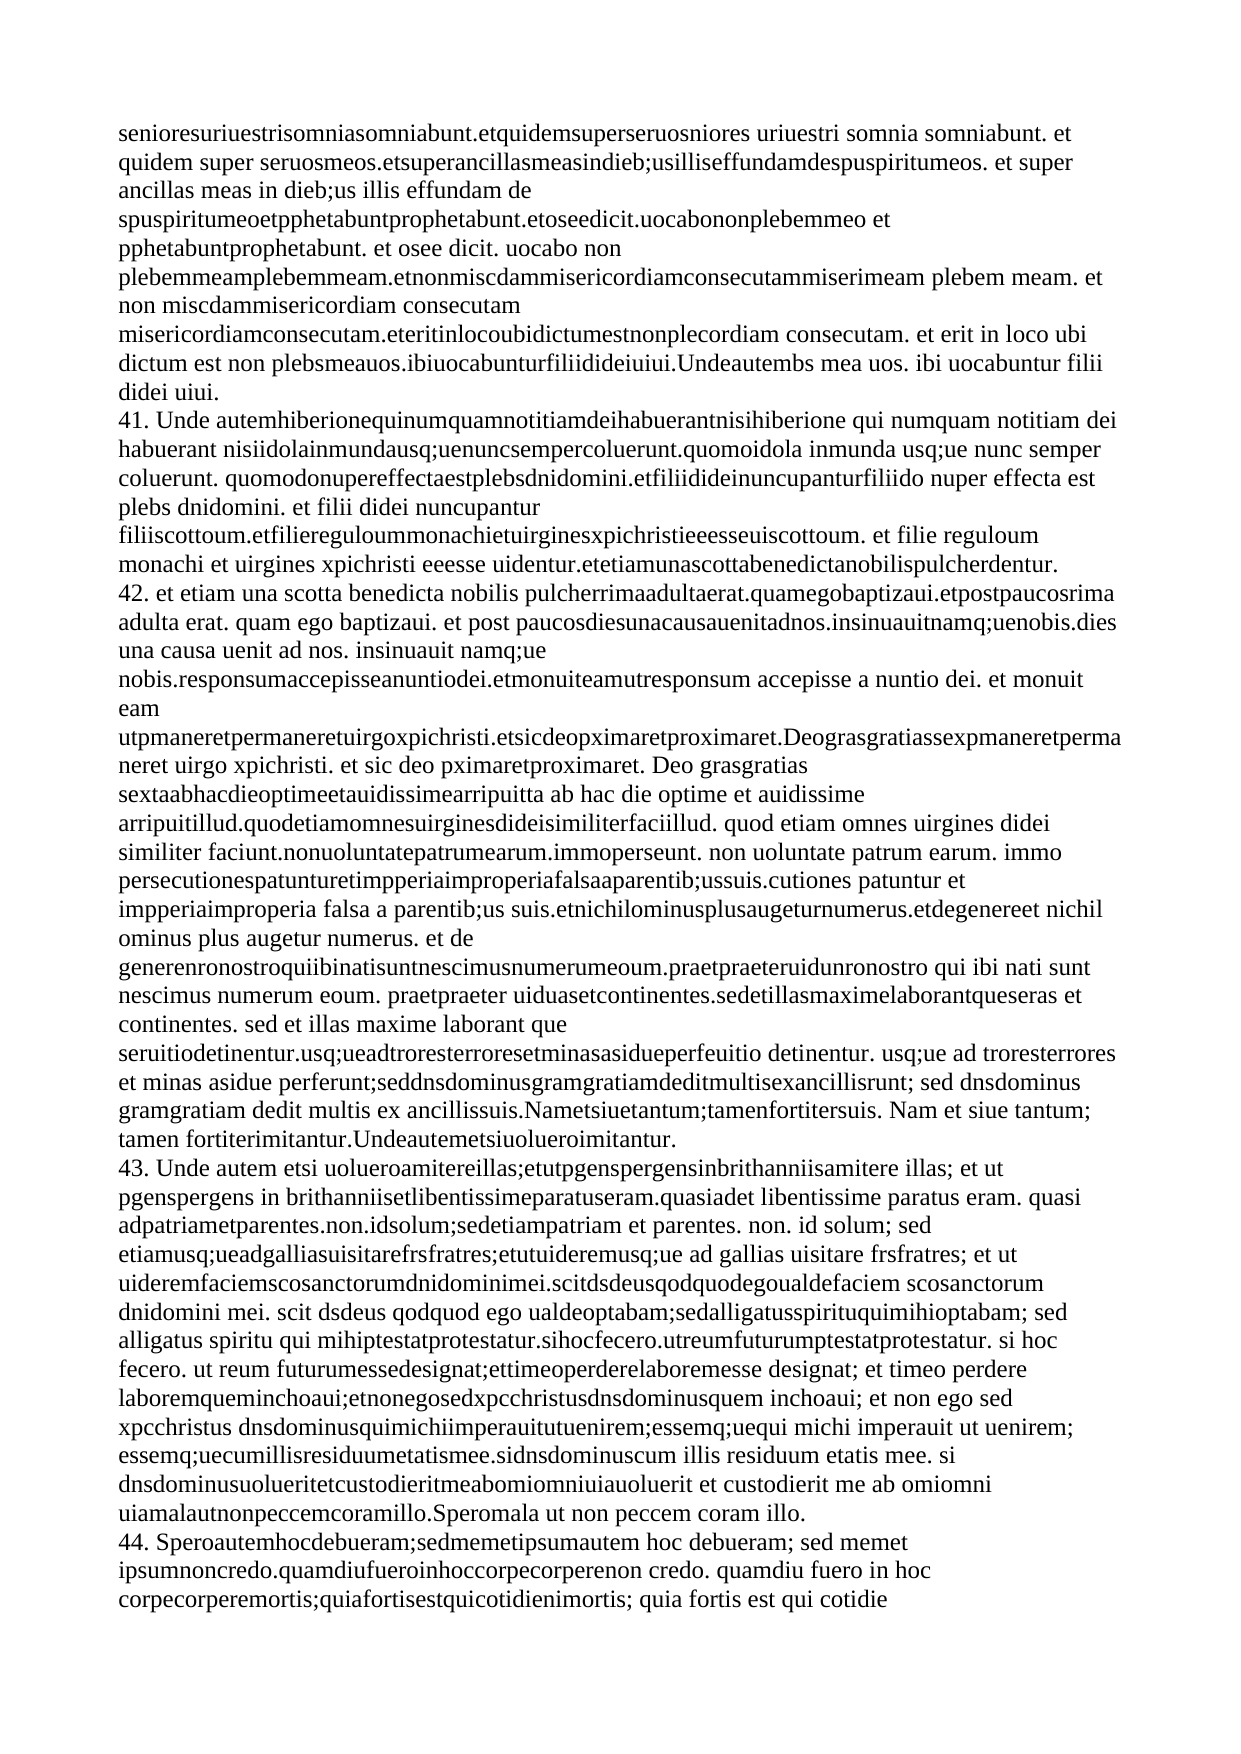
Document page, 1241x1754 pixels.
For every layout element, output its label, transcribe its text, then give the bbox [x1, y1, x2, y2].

text 44. Speroautemhocdebueram;sedmemetipsumautem hoc debueram; sed memet ipsumnoncredo.quamdiufueroinhoccorpecorperenon credo. quamdiu fuero in hoc corpecorperemortis;quiafortisestquicotidienimortis; quia fortis est qui cotidie [118, 1527, 1122, 1613]
text 42. et etiam una scotta benedicta nobilis pulcherrimaadultaerat.quamegobaptizaui.etpostpaucosrima adulta erat. quam ego baptizaui. et post paucosdiesunacausauenitadnos.insinuauitnamq;uenobis.dies una causa uenit ad nos. insinuauit namq;ue nobis.responsumaccepisseanuntiodei.etmonuiteamutresponsum accepisse a nuntio dei. et monuit eam utpmaneretpermaneretuirgoxpichristi.etsicdeopximaretproximaret.Deograsgratiassexpmaneretpermaneret uirgo xpichristi. et sic deo pximaretproximaret. Deo grasgratias sextaabhacdieoptimeetauidissimearripuitta ab hac die optime et auidissime arripuitillud.quodetiamomnesuirginesdideisimiliterfaciillud. quod etiam omnes uirgines didei similiter faciunt.nonuoluntatepatrumearum.immoperseunt. non uoluntate patrum earum. immo persecutionespatunturetimpperiaimproperiafalsaaparentib;ussuis.cutiones patuntur et impperiaimproperia falsa a parentib;us suis.etnichilominusplusaugeturnumerus.etdegenereet nichil ominus plus augetur numerus. et de generenronostroquiibinatisuntnescimusnumerumeoum.praetpraeteruidunronostro qui ibi nati sunt nescimus numerum eoum. praetpraeter uiduasetcontinentes.sedetillasmaximelaborantqueseras et continentes. sed et illas maxime laborant que seruitiodetinentur.usq;ueadtroresterroresetminasasidueperfeuitio detinentur. usq;ue ad troresterrores et minas asidue perferunt;seddnsdominusgramgratiamdeditmultisexancillisrunt; sed dnsdominus gramgratiam dedit multis ex ancillissuis.Nametsiuetantum;tamenfortitersuis. Nam et siue tantum; tamen fortiterimitantur.Undeautemetsiuolueroimitantur. [118, 578, 1122, 1153]
text 43. Unde autem etsi uolueroamitereillas;etutpgenspergensinbrithanniisamitere illas; et ut pgenspergens in brithanniisetlibentissimeparatuseram.quasiadet libentissime paratus eram. quasi adpatriametparentes.non.idsolum;sedetiampatriam et parentes. non. id solum; sed etiamusq;ueadgalliasuisitarefrsfratres;etutuideremusq;ue ad gallias uisitare frsfratres; et ut uideremfaciemscosanctorumdnidominimei.scitdsdeusqodquodegoualdefaciem scosanctorum dnidomini mei. scit dsdeus qodquod ego ualdeoptabam;sedalligatusspirituquimihioptabam; sed alligatus spiritu qui mihiptestatprotestatur.sihocfecero.utreumfuturumptestatprotestatur. si hoc fecero. ut reum futurumessedesignat;ettimeoperderelaboremesse designat; et timeo perdere laboremqueminchoaui;etnonegosedxpcchristusdnsdominusquem inchoaui; et non ego sed xpcchristus dnsdominusquimichiimperauitutuenirem;essemq;uequi michi imperauit ut uenirem; essemq;uecumillisresiduumetatismee.sidnsdominuscum illis residuum etatis mee. si dnsdominusuolueritetcustodieritmeabomiomniuiauoluerit et custodierit me ab omiomni uiamalautnonpeccemcoramillo.Speromala ut non peccem coram illo. [118, 1153, 1122, 1527]
text senioresuriuestrisomniasomniabunt.etquidemsuperseruosniores uriuestri somnia somniabunt. et quidem super seruosmeos.etsuperancillasmeasindieb;usilliseffundamdespuspiritumeos. et super ancillas meas in dieb;us illis effundam de spuspiritumeoetpphetabuntprophetabunt.etoseedicit.uocabononplebemmeo et pphetabuntprophetabunt. et osee dicit. uocabo non plebemmeamplebemmeam.etnonmiscdammisericordiamconsecutammiserimeam plebem meam. et non miscdammisericordiam consecutam misericordiamconsecutam.eteritinlocoubidictumestnonplecordiam consecutam. et erit in loco ubi dictum est non plebsmeauos.ibiuocabunturfiliidideiuiui.Undeautembs mea uos. ibi uocabuntur filii didei uiui. [118, 118, 1122, 406]
text 41. Unde autemhiberionequinumquamnotitiamdeihabuerantnisihiberione qui numquam notitiam dei habuerant nisiidolainmundausq;uenuncsempercoluerunt.quomoidola inmunda usq;ue nunc semper coluerunt. quomodonupereffectaestplebsdnidomini.etfiliidideinuncupanturfiliido nuper effecta est plebs dnidomini. et filii didei nuncupantur filiiscottoum.etfiliereguloummonachietuirginesxpichristieeesseuiscottoum. et filie reguloum monachi et uirgines xpichristi eeesse uidentur.etetiamunascottabenedictanobilispulcherdentur. [118, 406, 1122, 578]
